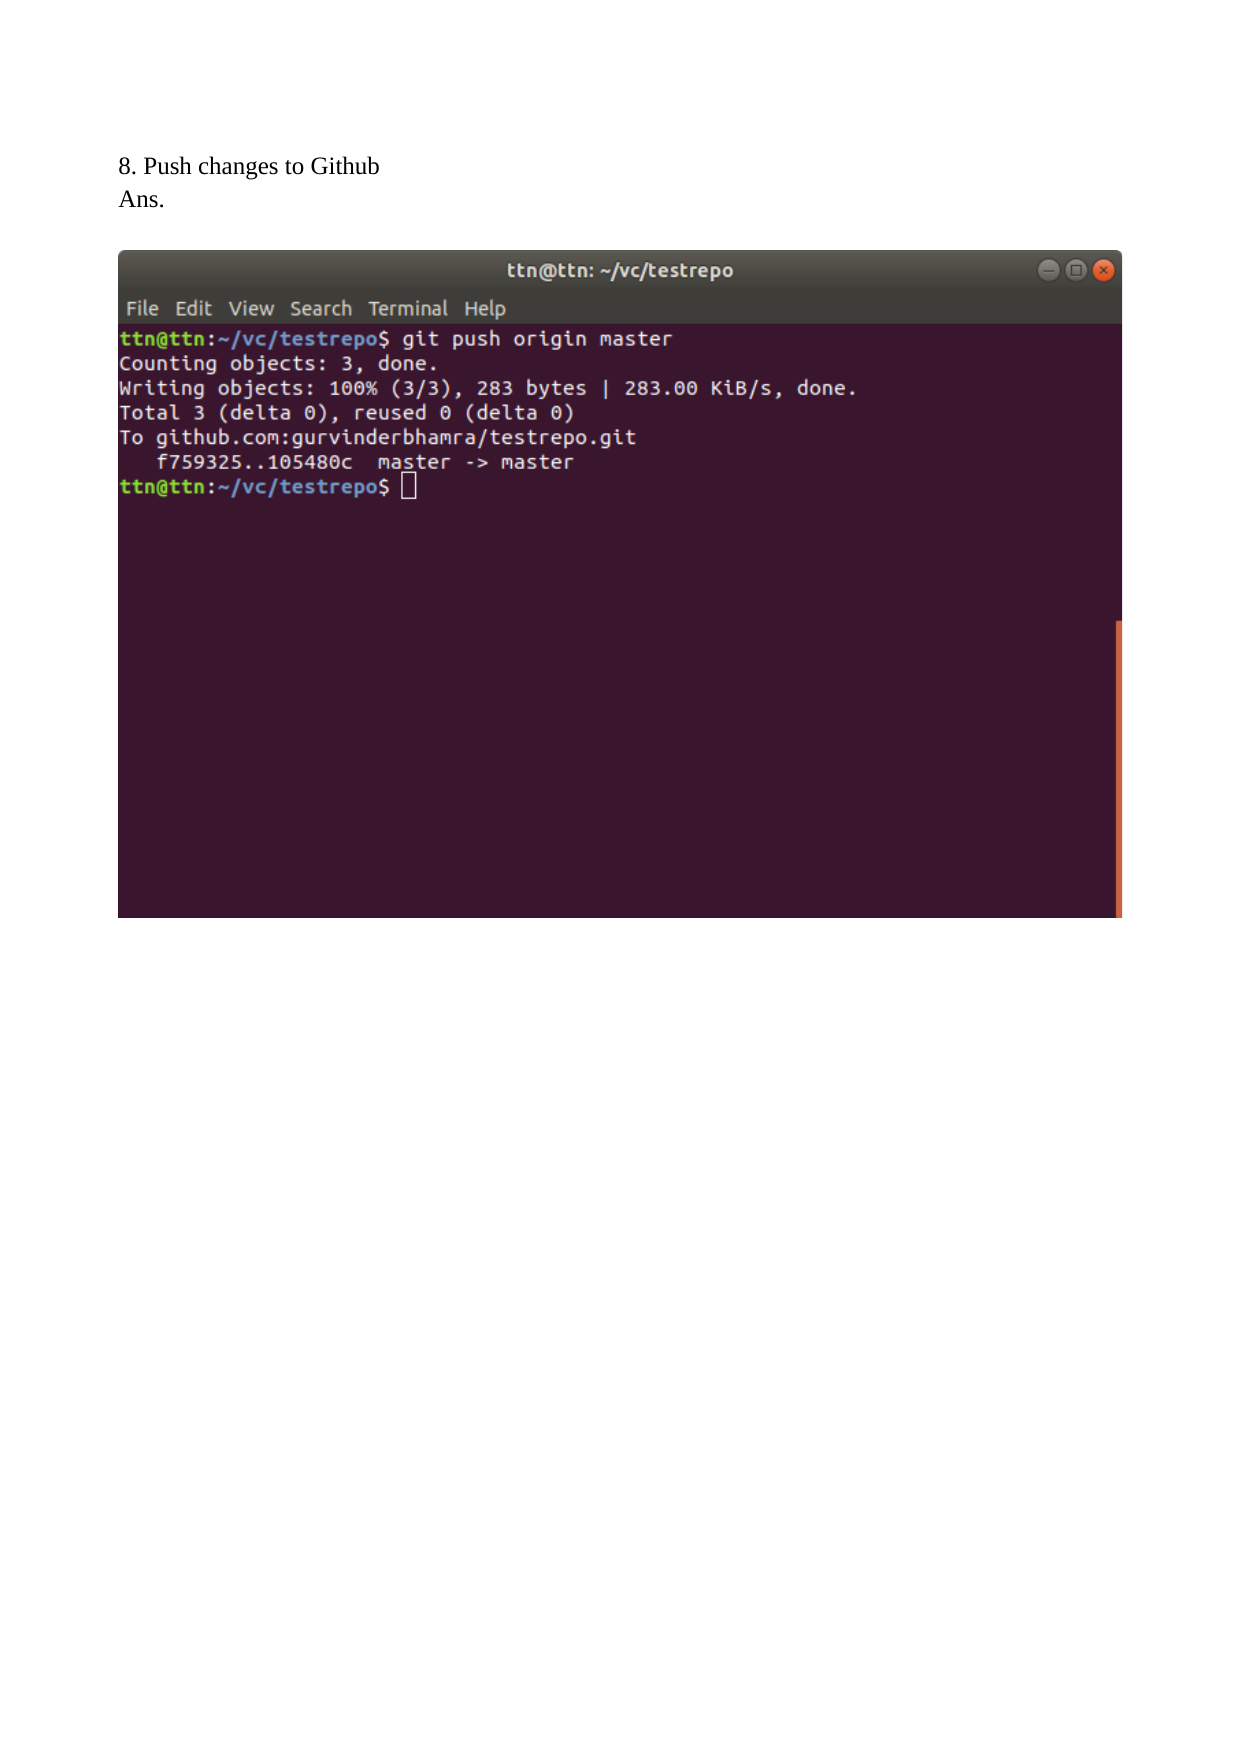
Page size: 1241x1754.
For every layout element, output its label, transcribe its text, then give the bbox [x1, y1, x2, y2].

text 8. Push changes to Github [118, 151, 1122, 180]
picture [118, 250, 1123, 918]
text Ans. [118, 184, 1122, 213]
